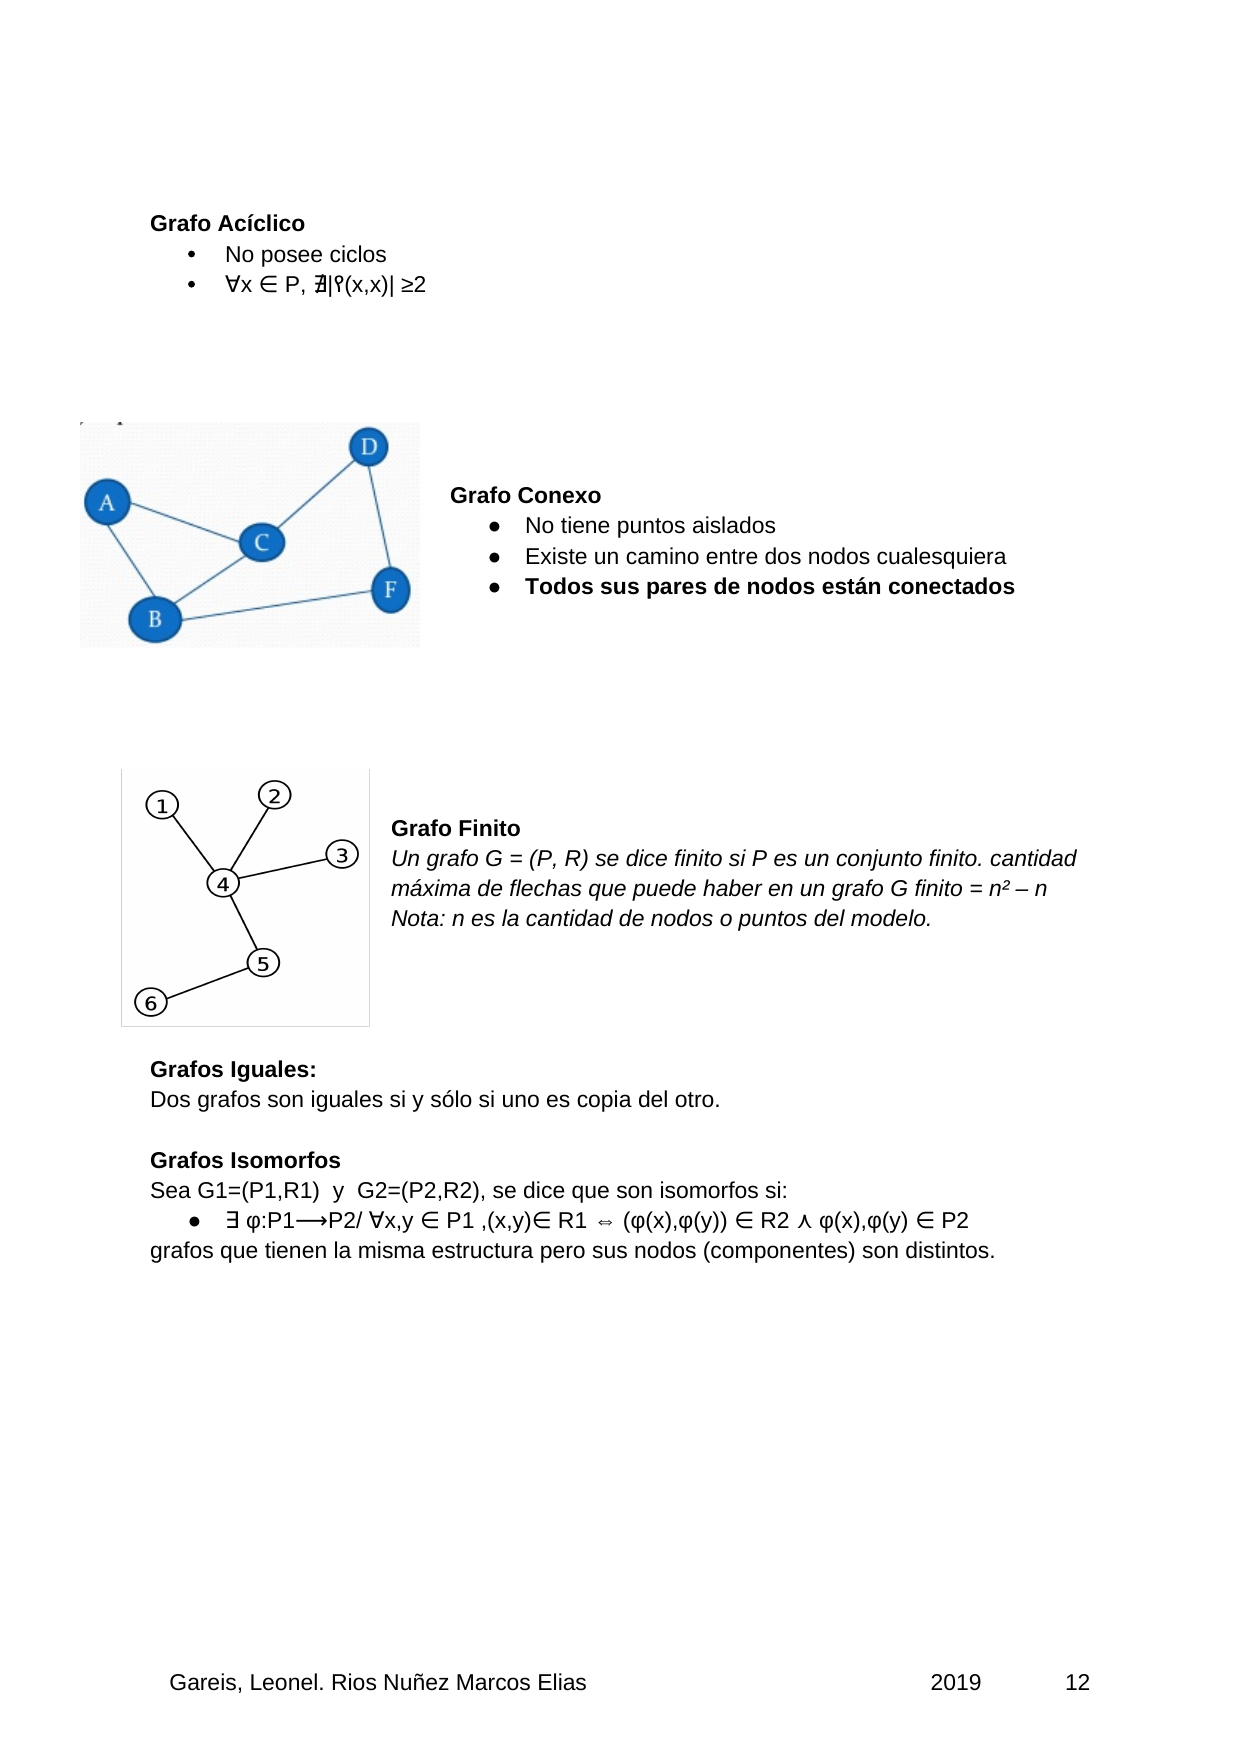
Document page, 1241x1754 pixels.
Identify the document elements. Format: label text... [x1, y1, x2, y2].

list No posee ciclos [187, 241, 1090, 267]
text Dos grafos son iguales si y sólo si uno es copia del otro. [150, 1086, 1090, 1113]
list Todos sus pares de nodos están conectados [487, 573, 1090, 599]
picture [119, 769, 372, 1027]
list Existe un camino entre dos nodos cualesquiera [487, 543, 1090, 569]
text Nota: n es la cantidad de nodos o puntos del modelo. [372, 905, 1090, 932]
list ∃ φ:P1⟶P2/ ∀x,y ∈ P1 ,(x,y)∈ R1 ⇔ (φ(x),φ(у)) ∈ R2 ⋏ φ(x),φ(y) ∈ P2 [187, 1207, 1090, 1234]
text Grafos Isomorfos [150, 1147, 1090, 1173]
text Sea G1=(P1,R1) y G2=(P2,R2), se dice que son isomorfos si: [150, 1177, 1090, 1203]
text Grafo Acíclico [150, 210, 1090, 237]
text Grafo Finito [372, 814, 1090, 841]
list ∀x ∈ P, ∄|የ(x,x)| ≥2 [187, 271, 1090, 297]
picture [79, 422, 421, 648]
list grafos que tienen la misma estructura pero sus nodos (componentes) son distintos. [150, 1237, 1090, 1264]
text Grafos Iguales: [150, 1056, 1090, 1083]
text Grafo Conexo [421, 482, 1090, 509]
text Un grafo G = (P, R) se dice finito si P es un conjunto finito. cantidad máxima de flechas que puede haber en un grafo G finito = n² – n [372, 845, 1090, 901]
list No tiene puntos aislados [487, 512, 1090, 539]
